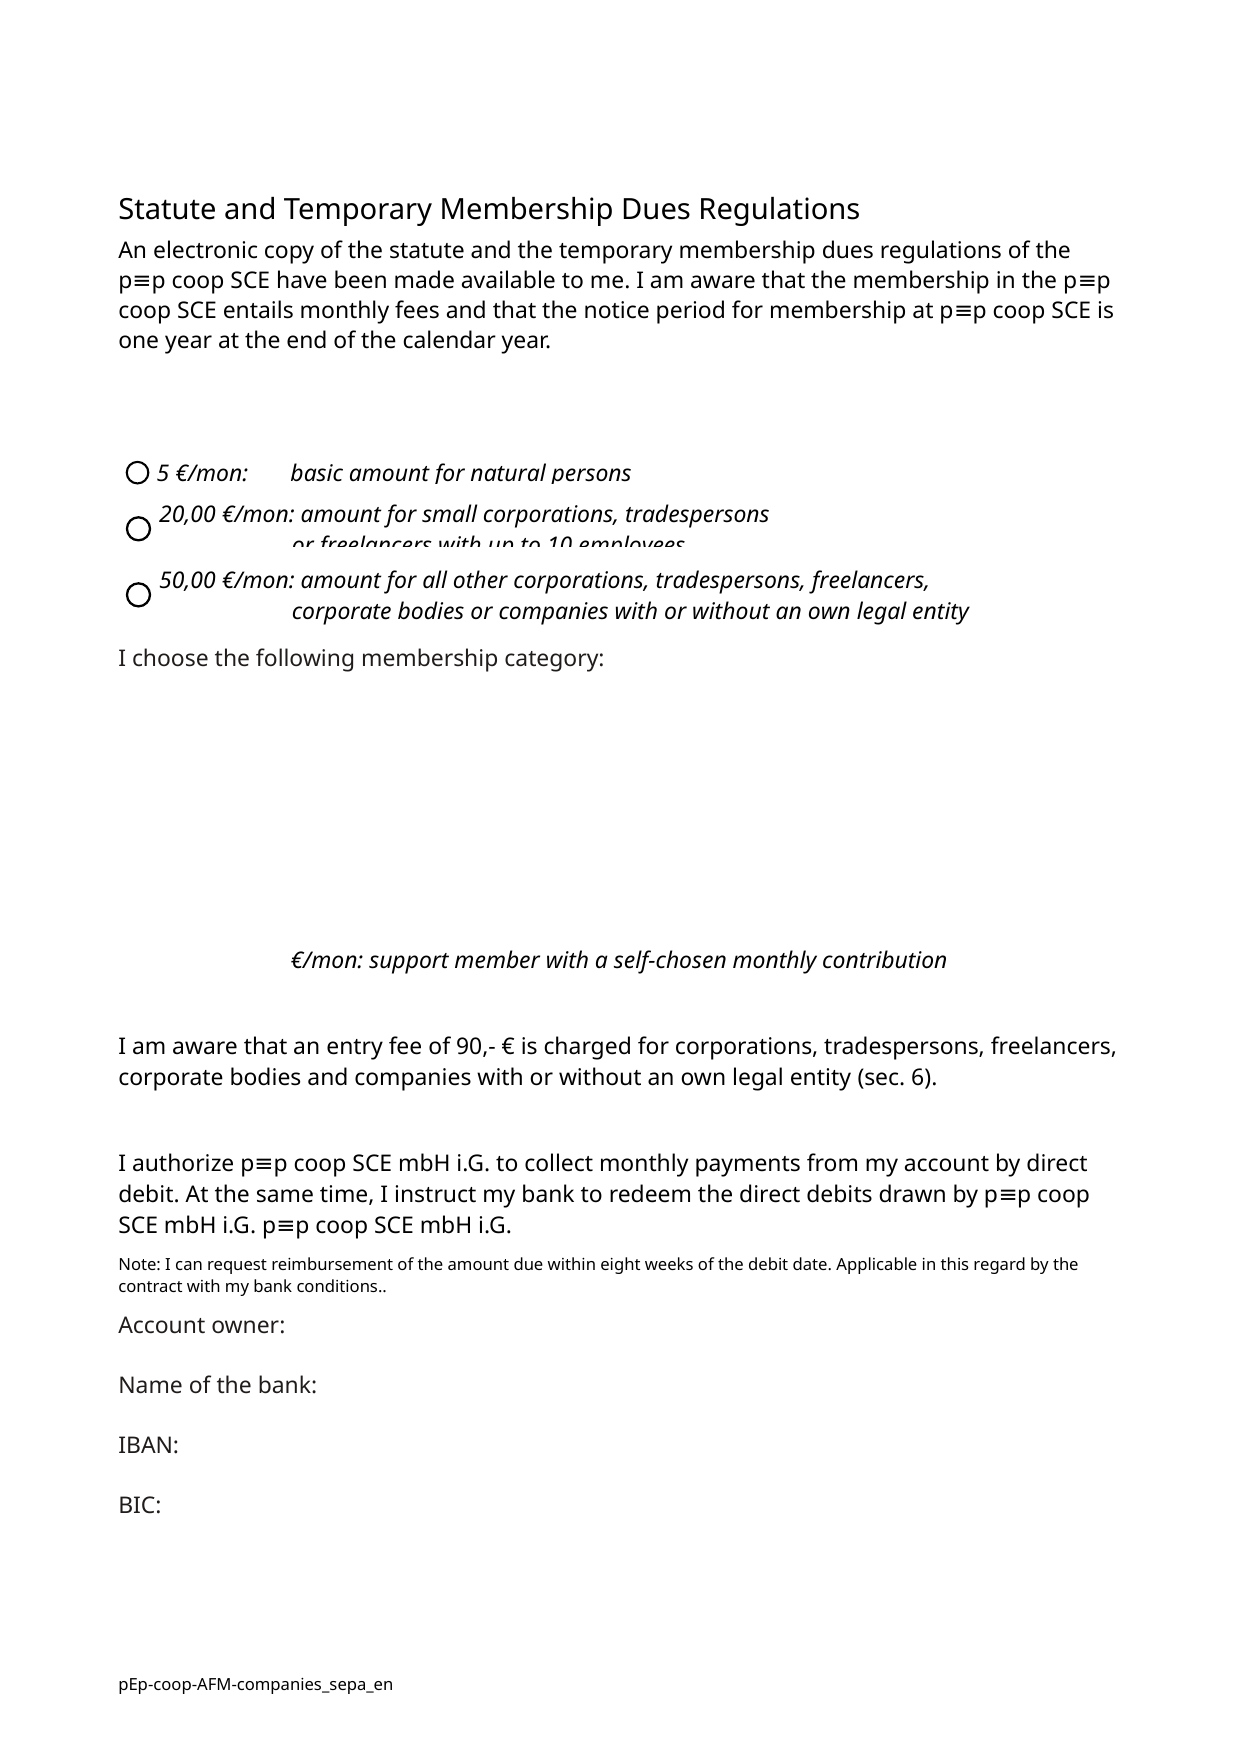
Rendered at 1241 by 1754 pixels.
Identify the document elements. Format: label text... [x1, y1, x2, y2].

text Name of the bank: [118, 1369, 340, 1399]
text Note: I can request reimbursement of the amount due within eight weeks of the debit date. Applicable in this regard by the contract with my bank conditions.. [118, 1252, 1122, 1298]
subtitle Statute and Temporary Membership Dues Regulations [118, 196, 1122, 226]
text I choose the following membership category: [118, 452, 1122, 673]
text Account owner: [118, 1309, 1122, 1339]
text I authorize p≡p coop SCE mbH i.G. to collect monthly payments from my account by direct debit. At the same time, I instruct my bank to redeem the direct debits drawn by p≡p coop SCE mbH i.G. p≡p coop SCE mbH i.G. [118, 1147, 1122, 1241]
text BIC: [118, 1489, 340, 1519]
text [1111, 1489, 1122, 1519]
text I am aware that an entry fee of 90,- € is charged for corporations, tradespersons, freelancers, corporate bodies and companies with or without an own legal entity (sec. 6). [118, 1029, 1122, 1092]
text €/mon: support member with a self-chosen monthly contribution [290, 943, 1122, 975]
text IBAN: [118, 1429, 1122, 1459]
text An electronic copy of the statute and the temporary membership dues regulations of the p≡p coop SCE have been made available to me. I am aware that the membership in the p≡p coop SCE entails monthly fees and that the notice period for membership at p≡p coop SCE is one year at the end of the calendar year. [118, 235, 1122, 355]
